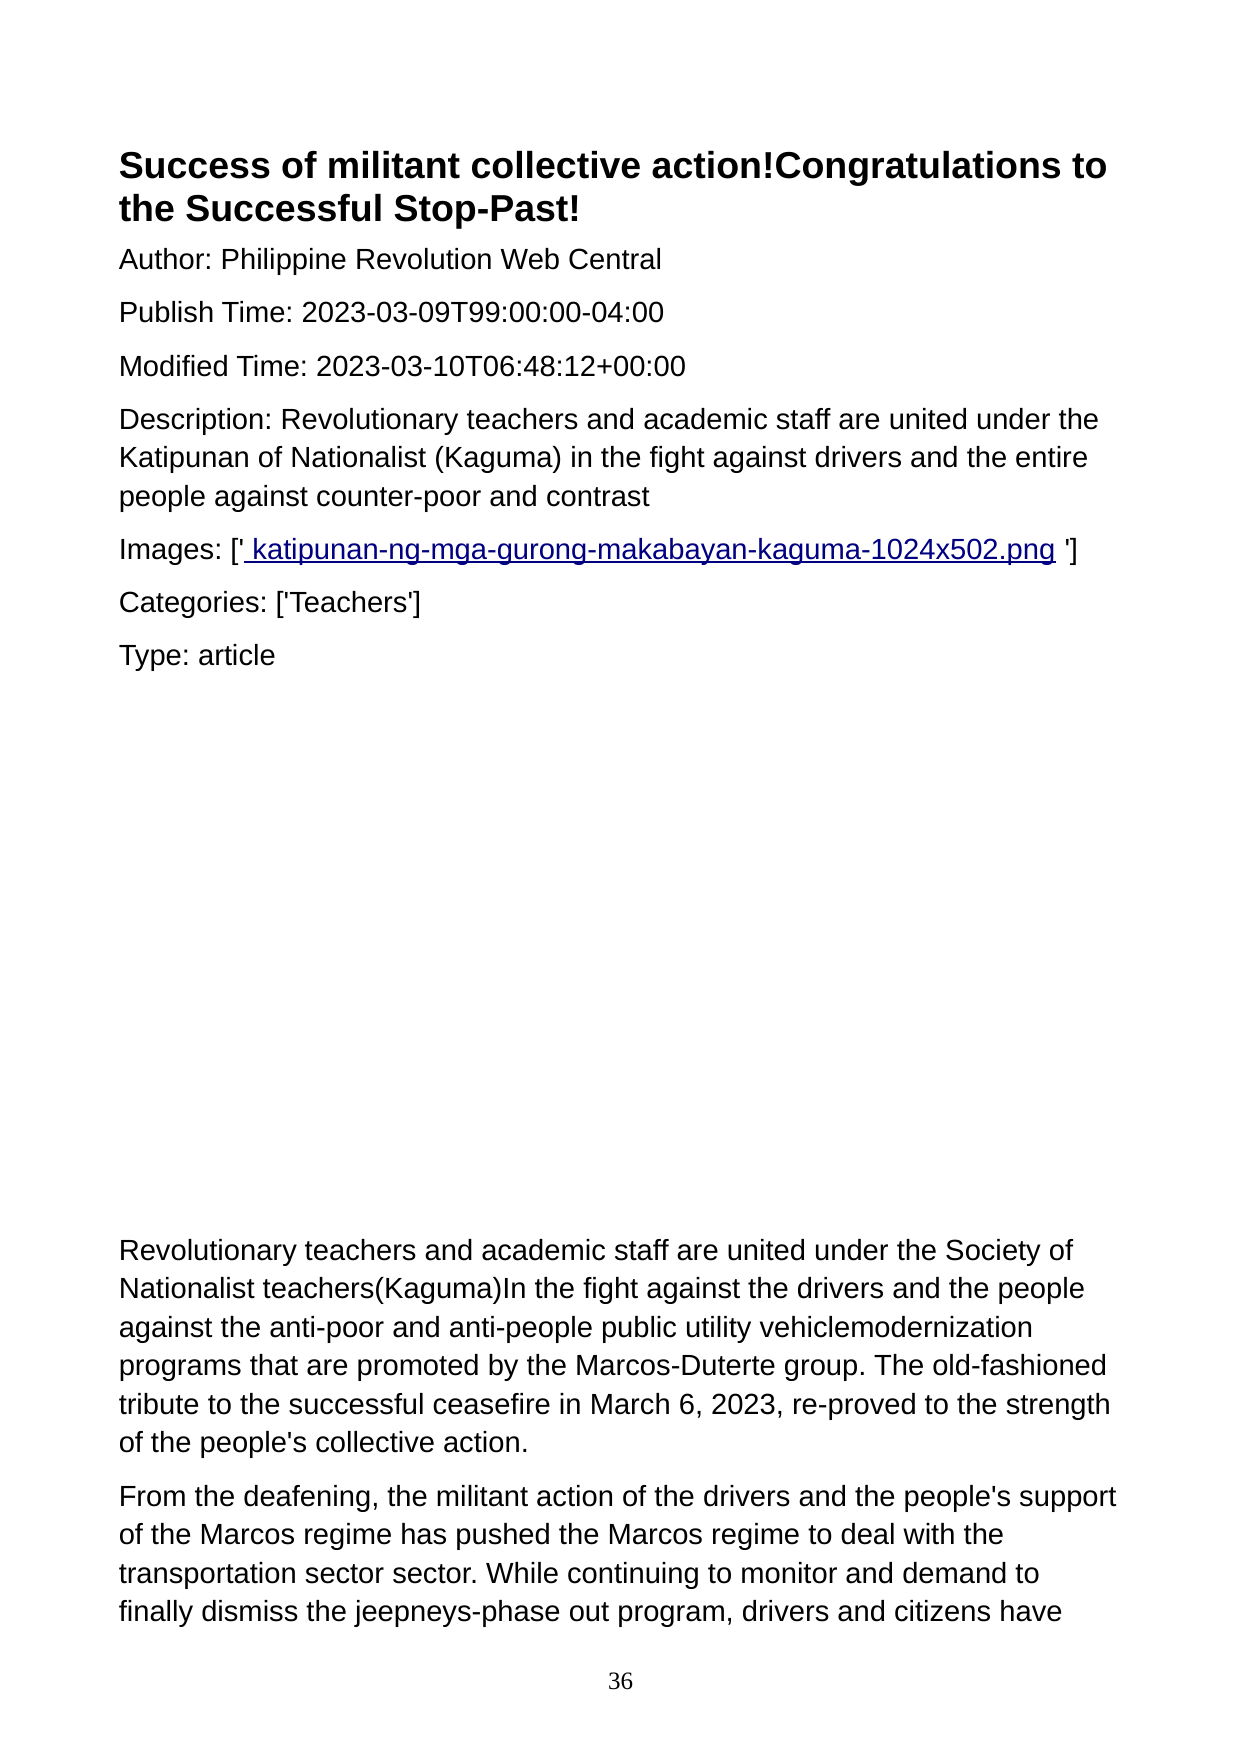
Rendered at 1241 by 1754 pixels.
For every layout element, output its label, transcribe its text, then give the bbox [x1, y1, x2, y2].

text Publish Time: 2023-03-09T99:00:00-04:00 [118, 295, 1122, 329]
text Images: [' katipunan-ng-mga-gurong-makabayan-kaguma-1024x502.png '] [118, 532, 1122, 565]
text Type: article [118, 638, 1122, 672]
text Revolutionary teachers and academic staff are united under the Society of Nationalist teachers(Kaguma)In the fight against the drivers and the people against the anti-poor and anti-people public utility vehiclemodernization programs that are promoted by the Marcos-Duterte group. The old-fashioned tribute to the successful ceasefire in March 6, 2023, re-proved to the strength of the people's collective action. [118, 691, 1122, 1459]
subtitle Success of militant collective action!Congratulations to the Successful Stop-Past! [118, 143, 1122, 230]
text Author: Philippine Revolution Web Central [118, 242, 1122, 276]
text Categories: ['Teachers'] [118, 585, 1122, 618]
text Modified Time: 2023-03-10T06:48:12+00:00 [118, 348, 1122, 382]
text Description: Revolutionary teachers and academic staff are united under the Katipunan of Nationalist (Kaguma) in the fight against drivers and the entire people against counter-poor and contrast [118, 402, 1122, 512]
text From the deafening, the militant action of the drivers and the people's support of the Marcos regime has pushed the Marcos regime to deal with the transportation sector sector. While continuing to monitor and demand to finally dismiss the jeepneys-phase out program, drivers and citizens have [118, 1478, 1122, 1628]
